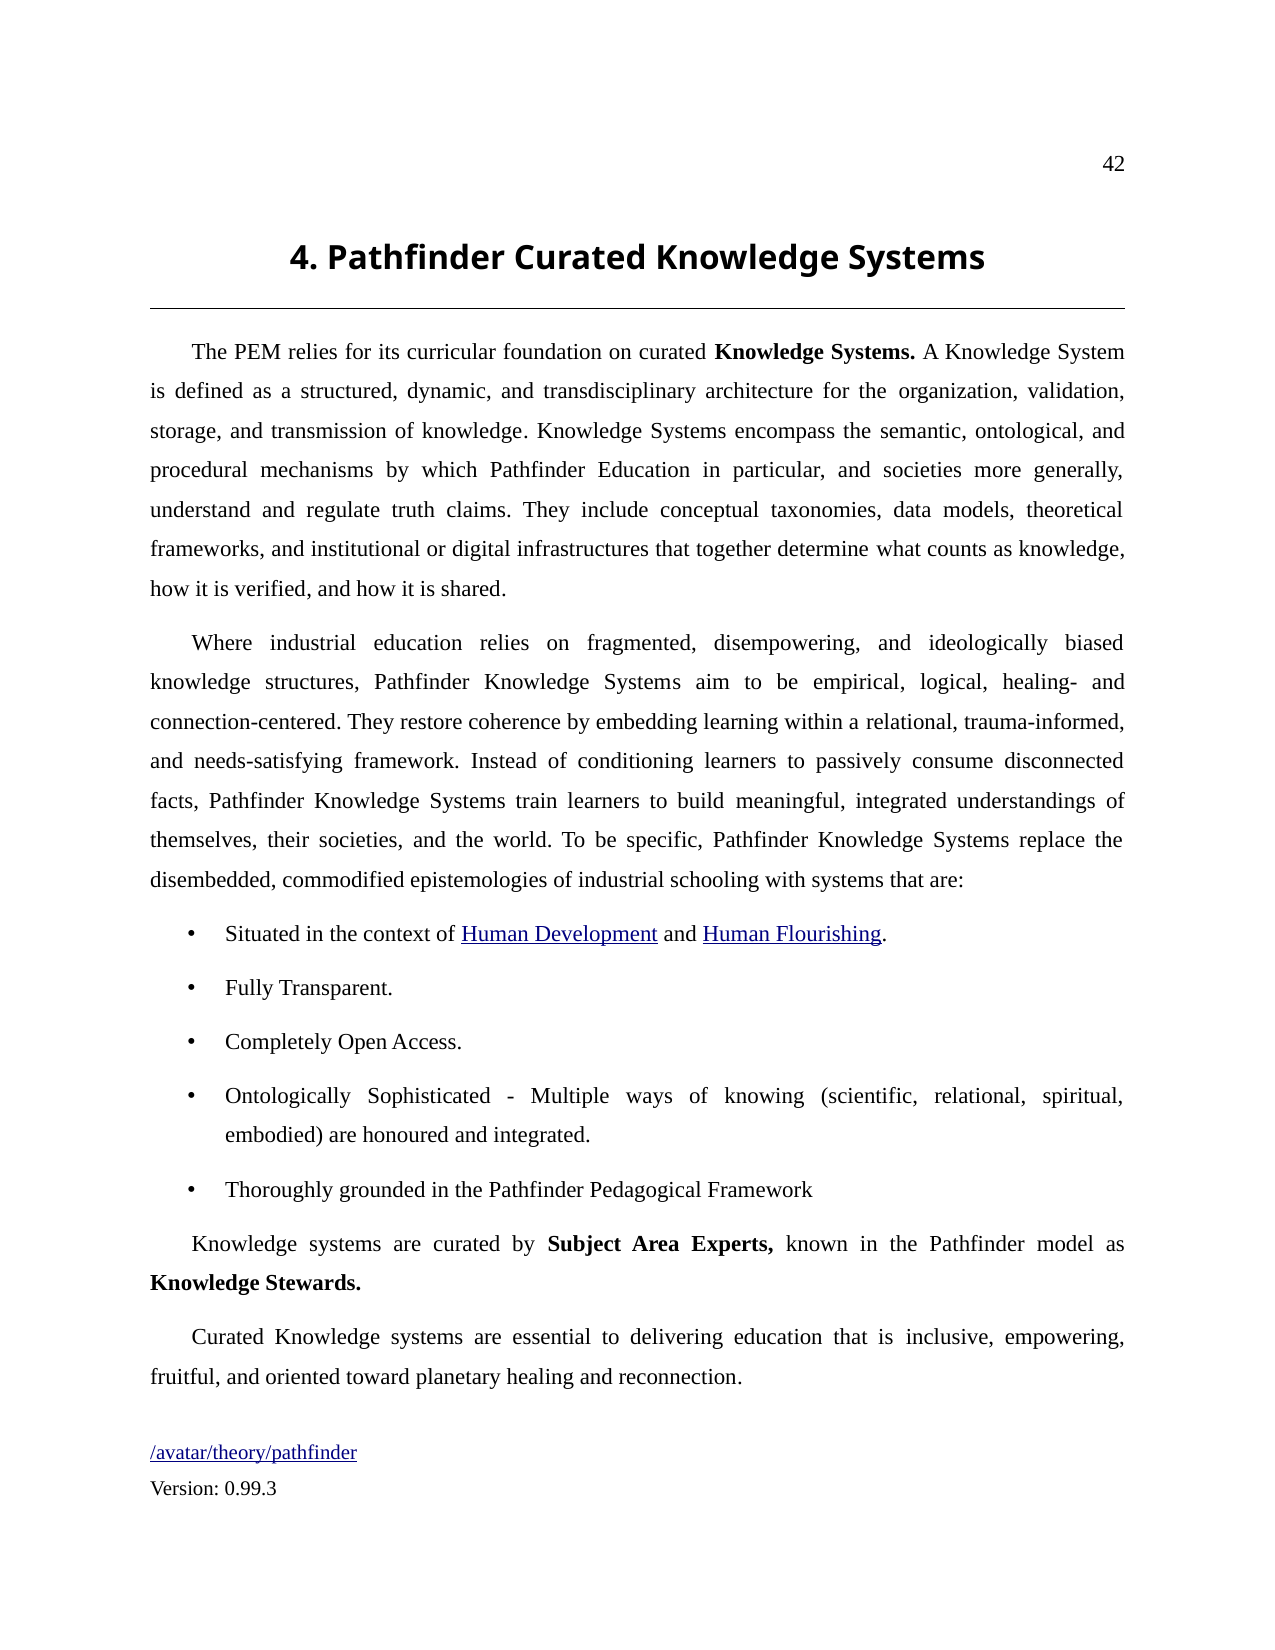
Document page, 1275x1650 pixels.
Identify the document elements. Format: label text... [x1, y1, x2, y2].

list Thoroughly grounded in the Pathfinder Pedagogical Framework [187, 1176, 1125, 1202]
list Situated in the context of Human Development and Human Flourishing. [187, 920, 1125, 946]
text Where industrial education relies on fragmented, disempowering, and ideologically biased knowledge structures, Pathfinder Knowledge Systems aim to be empirical, logical, healing- and connection-centered. They restore coherence by embedding learning within a relational, trauma-informed, and needs-satisfying framework. Instead of conditioning learners to passively consume disconnected facts, Pathfinder Knowledge Systems train learners to build meaningful, integrated understandings of themselves, their societies, and the world. To be specific, Pathfinder Knowledge Systems replace the disembedded, commodified epistemologies of industrial schooling with systems that are: [150, 629, 1125, 892]
text The PEM relies for its curricular foundation on curated Knowledge Systems. A Knowledge System is defined as a structured, dynamic, and transdisciplinary architecture for the organization, validation, storage, and transmission of knowledge. Knowledge Systems encompass the semantic, ontological, and procedural mechanisms by which Pathfinder Education in particular, and societies more generally, understand and regulate truth claims. They include conceptual taxonomies, data models, theoretical frameworks, and institutional or digital infrastructures that together determine what counts as knowledge, how it is verified, and how it is shared. [150, 338, 1125, 601]
text Knowledge systems are curated by Subject Area Experts, known in the Pathfinder model as Knowledge Stewards. [150, 1230, 1125, 1296]
list Ontologically Sophisticated - Multiple ways of knowing (scientific, relational, spiritual, embodied) are honoured and integrated. [187, 1082, 1125, 1148]
subtitle 4. Pathfinder Curated Knowledge Systems [150, 231, 1125, 308]
list Fully Transparent. [187, 974, 1125, 1000]
list Completely Open Access. [187, 1028, 1125, 1054]
text Curated Knowledge systems are essential to delivering education that is inclusive, empowering, fruitful, and oriented toward planetary healing and reconnection. [150, 1323, 1125, 1389]
